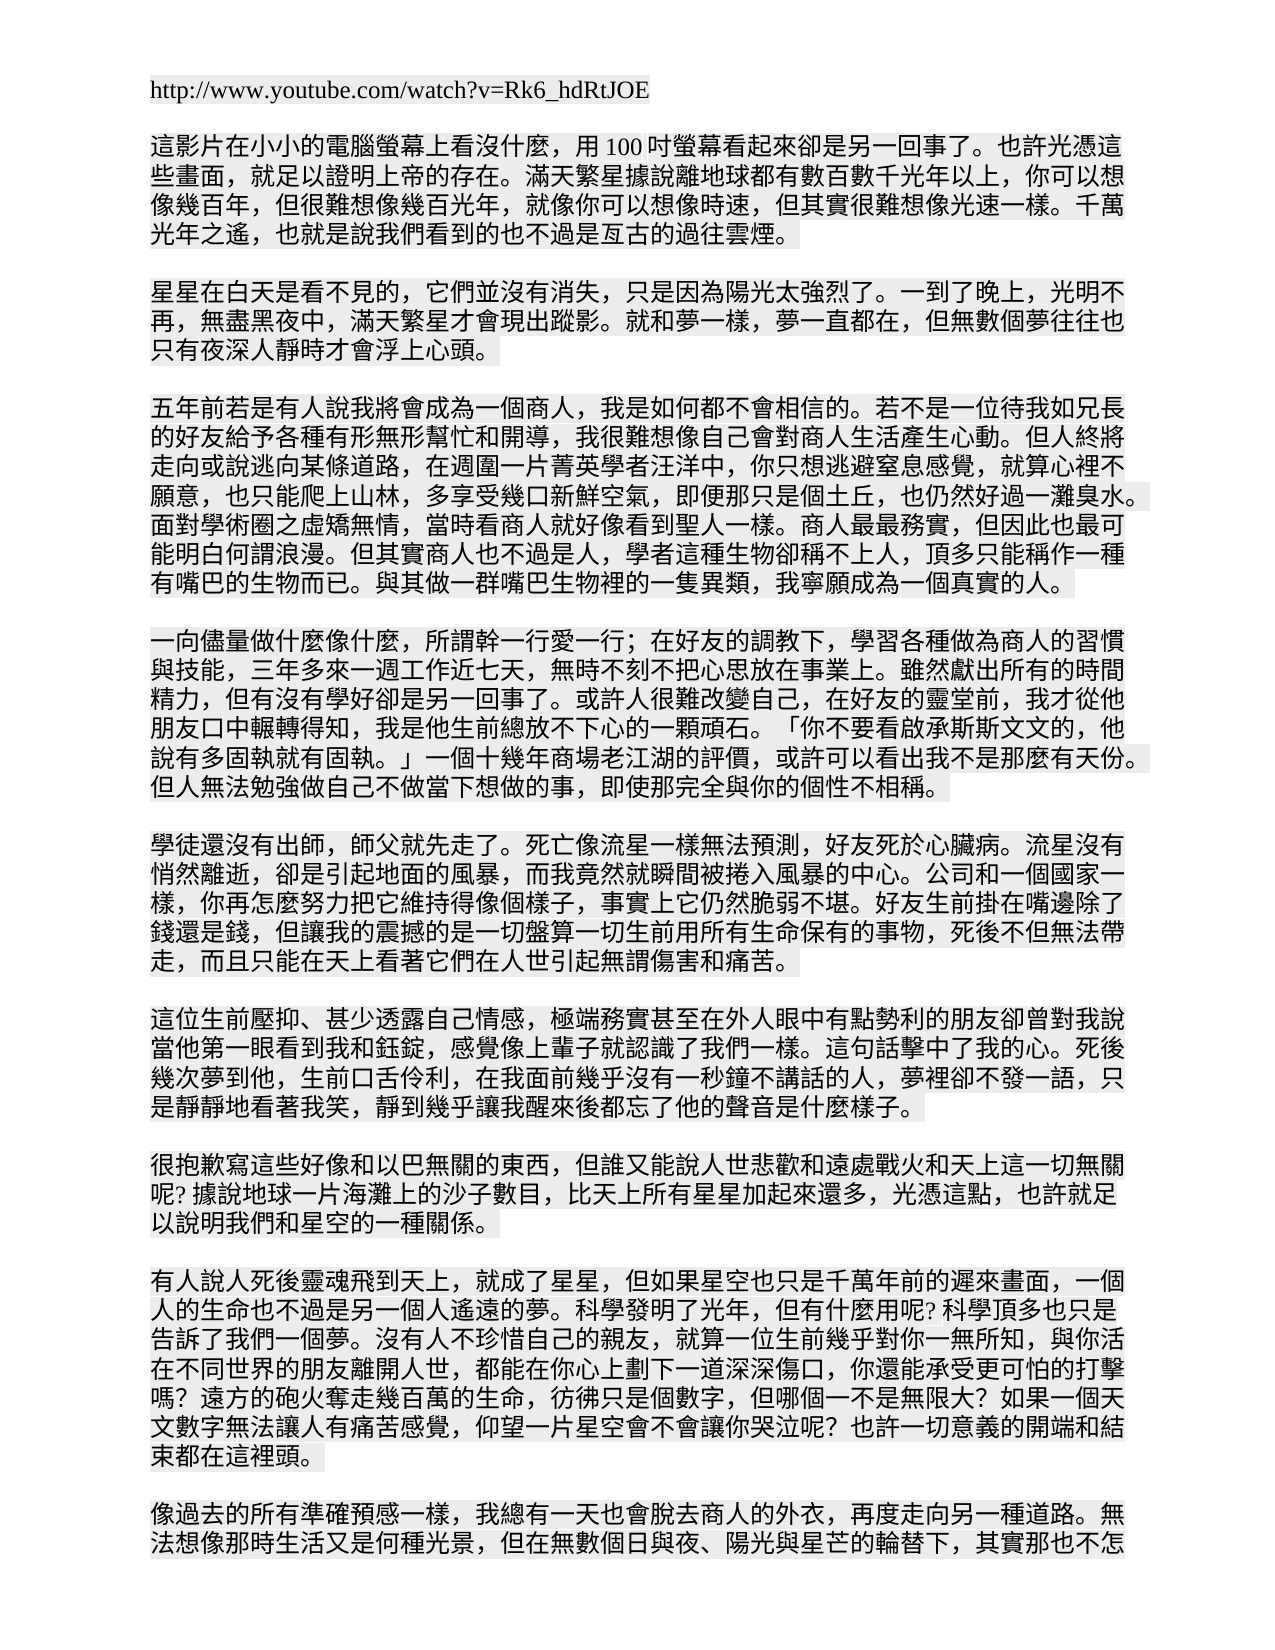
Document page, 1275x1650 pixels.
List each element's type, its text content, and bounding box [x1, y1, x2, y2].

text http://www.youtube.com/watch?v=Rk6_hdRtJOE 這影片在小小的電腦螢幕上看沒什麼，用100吋螢幕看起來卻是另一回事了。也許光憑這些畫面，就足以證明上帝的存在。滿天繁星據說離地球都有數百數千光年以上，你可以想像幾百年，但很難想像幾百光年，就像你可以想像時速，但其實很難想像光速一樣。千萬光年之遙，也就是說我們看到的也不過是亙古的過往雲煙。 星星在白天是看不見的，它們並沒有消失，只是因為陽光太強烈了。一到了晚上，光明不再，無盡黑夜中，滿天繁星才會現出蹤影。就和夢一樣，夢一直都在，但無數個夢往往也只有夜深人靜時才會浮上心頭。 五年前若是有人說我將會成為一個商人，我是如何都不會相信的。若不是一位待我如兄長的好友給予各種有形無形幫忙和開導，我很難想像自己會對商人生活產生心動。但人終將走向或說逃向某條道路，在週圍一片菁英學者汪洋中，你只想逃避窒息感覺，就算心裡不願意，也只能爬上山林，多享受幾口新鮮空氣，即便那只是個土丘，也仍然好過一灘臭水。面對學術圈之虛矯無情，當時看商人就好像看到聖人一樣。商人最最務實，但因此也最可能明白何謂浪漫。但其實商人也不過是人，學者這種生物卻稱不上人，頂多只能稱作一種有嘴巴的生物而已。與其做一群嘴巴生物裡的一隻異類，我寧願成為一個真實的人。 一向儘量做什麼像什麼，所謂幹一行愛一行；在好友的調教下，學習各種做為商人的習慣與技能，三年多來一週工作近七天，無時不刻不把心思放在事業上。雖然獻出所有的時間精力，但有沒有學好卻是另一回事了。或許人很難改變自己，在好友的靈堂前，我才從他朋友口中輾轉得知，我是他生前總放不下心的一顆頑石。「你不要看啟承斯斯文文的，他說有多固執就有固執。」一個十幾年商場老江湖的評價，或許可以看出我不是那麼有天份。但人無法勉強做自己不做當下想做的事，即使那完全與你的個性不相稱。 學徒還沒有出師，師父就先走了。死亡像流星一樣無法預測，好友死於心臟病。流星沒有悄然離逝，卻是引起地面的風暴，而我竟然就瞬間被捲入風暴的中心。公司和一個國家一樣，你再怎麼努力把它維持得像個樣子，事實上它仍然脆弱不堪。好友生前掛在嘴邊除了錢還是錢，但讓我的震撼的是一切盤算一切生前用所有生命保有的事物，死後不但無法帶走，而且只能在天上看著它們在人世引起無謂傷害和痛苦。 這位生前壓抑、甚少透露自己情感，極端務實甚至在外人眼中有點勢利的朋友卻曾對我說當他第一眼看到我和鈺錠，感覺像上輩子就認識了我們一樣。這句話擊中了我的心。死後幾次夢到他，生前口舌伶利，在我面前幾乎沒有一秒鐘不講話的人，夢裡卻不發一語，只是靜靜地看著我笑，靜到幾乎讓我醒來後都忘了他的聲音是什麼樣子。 很抱歉寫這些好像和以巴無關的東西，但誰又能說人世悲歡和遠處戰火和天上這一切無關呢? 據說地球一片海灘上的沙子數目，比天上所有星星加起來還多，光憑這點，也許就足以說明我們和星空的一種關係。 有人說人死後靈魂飛到天上，就成了星星，但如果星空也只是千萬年前的遲來畫面，一個人的生命也不過是另一個人遙遠的夢。科學發明了光年，但有什麼用呢? 科學頂多也只是告訴了我們一個夢。沒有人不珍惜自己的親友，就算一位生前幾乎對你一無所知，與你活在不同世界的朋友離開人世，都能在你心上劃下一道深深傷口，你還能承受更可怕的打擊嗎？遠方的砲火奪走幾百萬的生命，彷彿只是個數字，但哪個一不是無限大？如果一個天文數字無法讓人有痛苦感覺，仰望一片星空會不會讓你哭泣呢？也許一切意義的開端和結束都在這裡頭。 像過去的所有準確預感一樣，我總有一天也會脫去商人的外衣，再度走向另一種道路。無法想像那時生活又是何種光景，但在無數個日與夜、陽光與星芒的輪替下，其實那也不怎麼重要了。 [150, 75, 1125, 1559]
